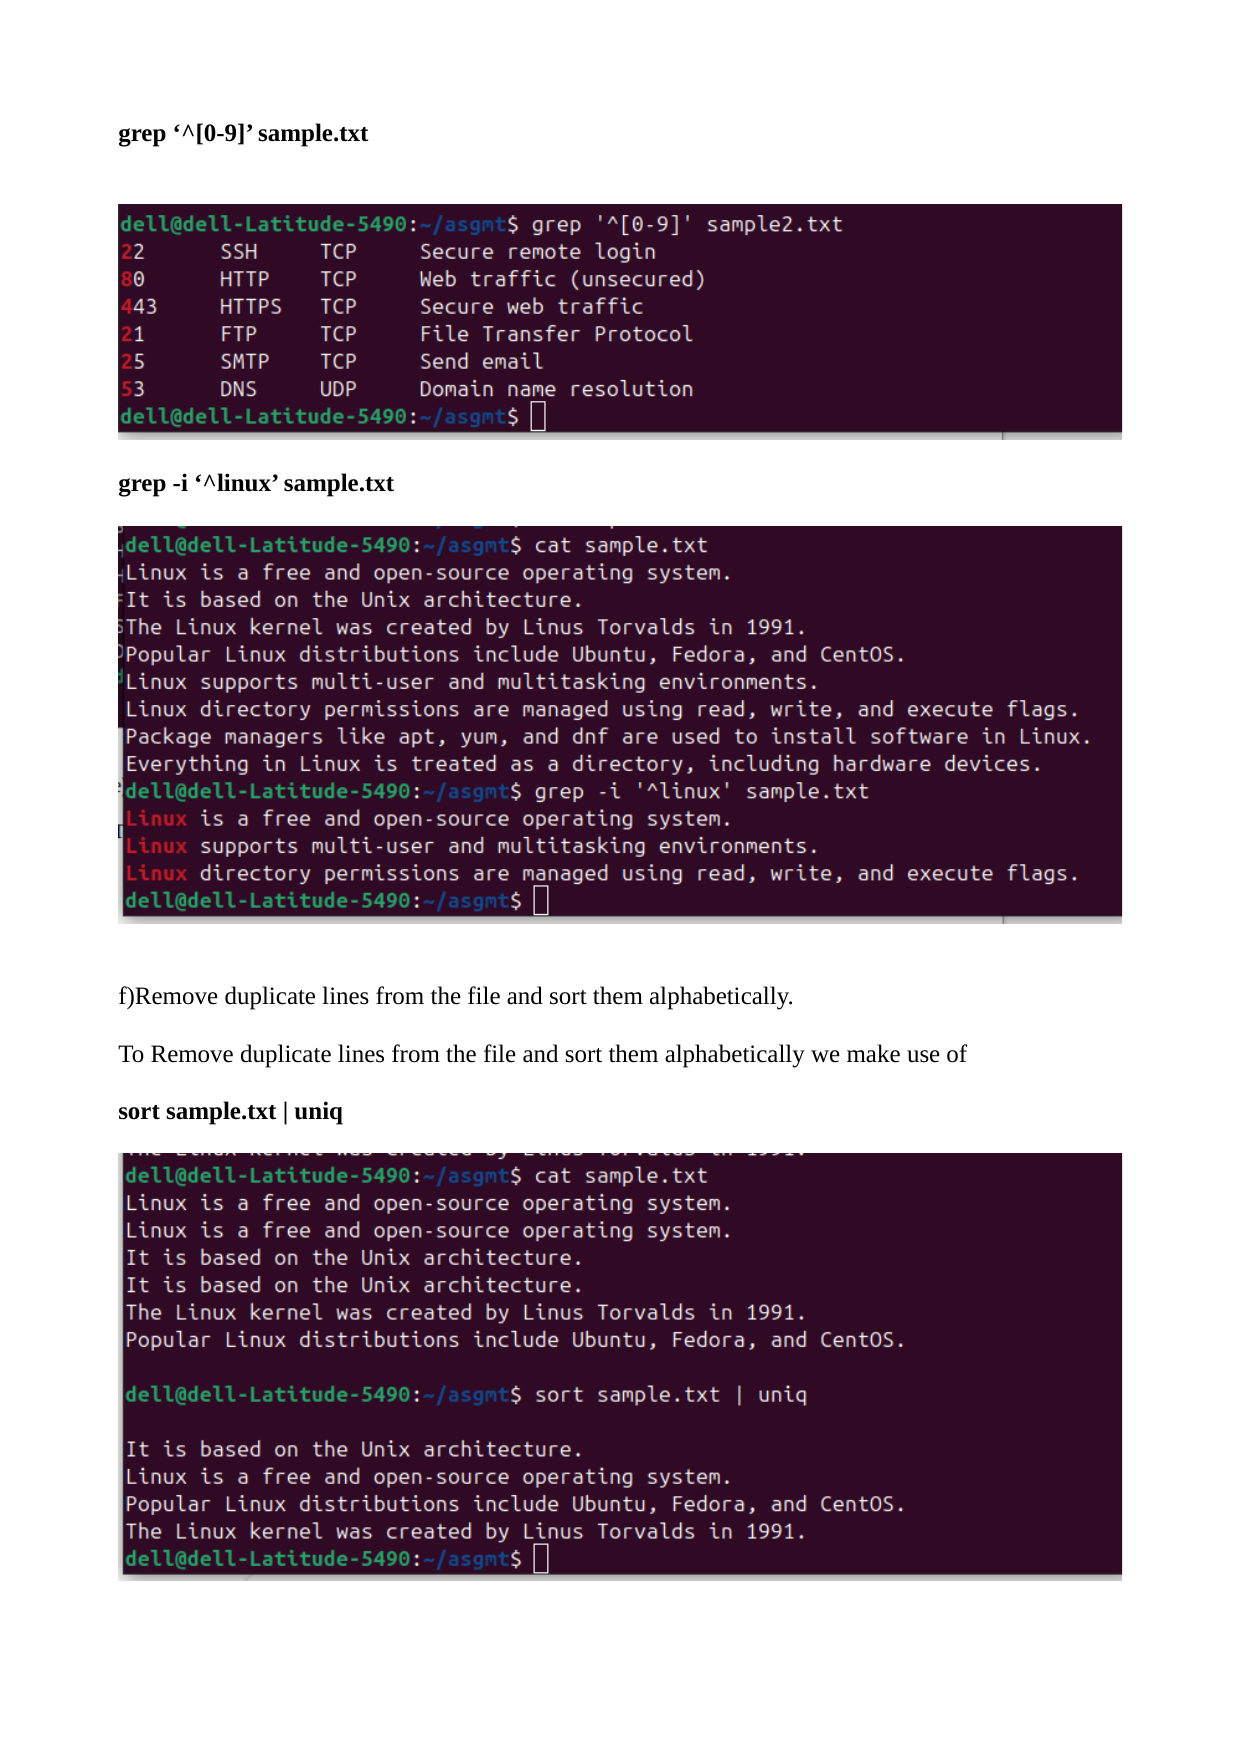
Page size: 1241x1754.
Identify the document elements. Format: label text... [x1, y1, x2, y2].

text To Remove duplicate lines from the file and sort them alphabetically we make use of [118, 1039, 1122, 1068]
picture [118, 204, 1123, 440]
picture [118, 1153, 1123, 1581]
text f)Remove duplicate lines from the file and sort them alphabetically. [118, 981, 1122, 1010]
text sort sample.txt | uniq [118, 1096, 1122, 1125]
picture [118, 526, 1123, 924]
text grep ‘^[0-9]’ sample.txt [118, 118, 1122, 147]
text grep -i ‘^linux’ sample.txt [118, 468, 1122, 497]
